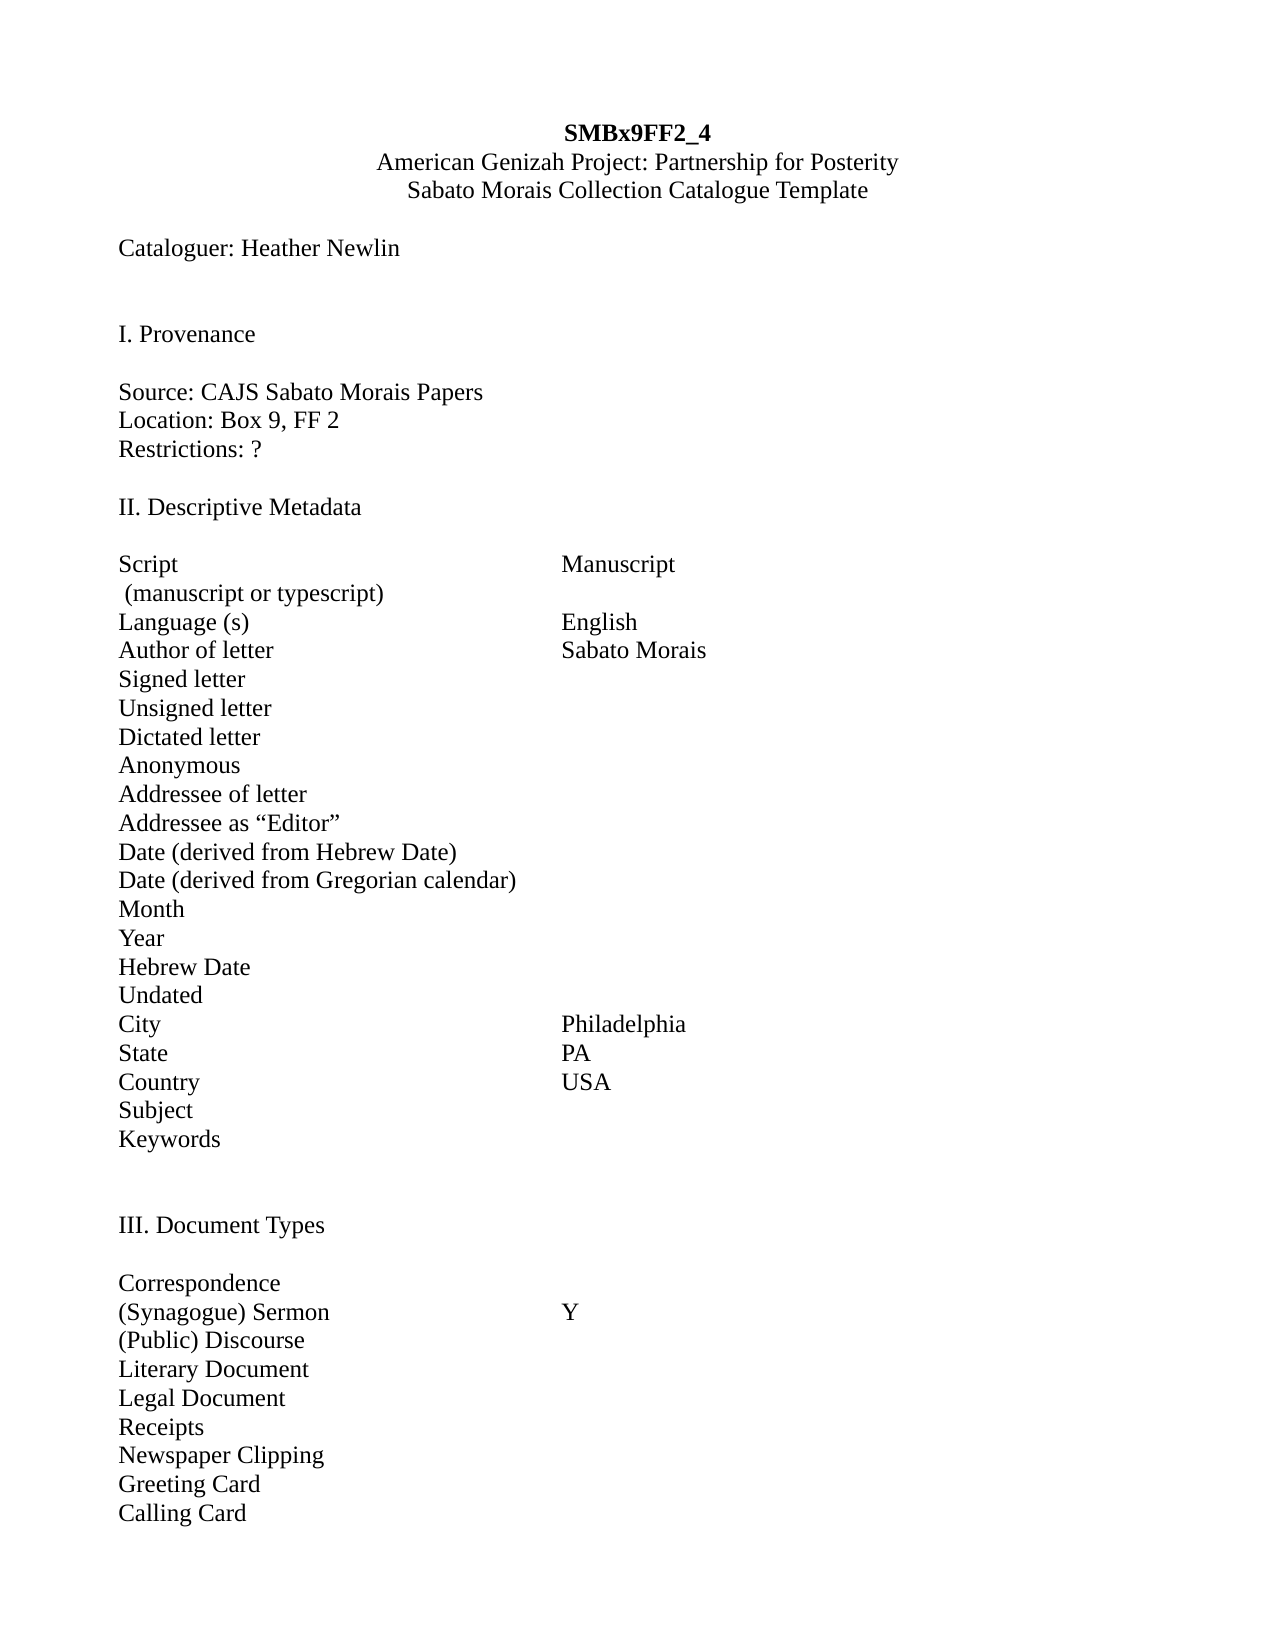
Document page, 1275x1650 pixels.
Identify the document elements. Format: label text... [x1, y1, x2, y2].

text Dictated letter [118, 722, 1157, 751]
text Signed letter [118, 664, 1157, 693]
text Unsigned letter [118, 693, 1157, 722]
text American Genizah Project: Partnership for Posterity [118, 147, 1157, 176]
text Legal Document [118, 1383, 1157, 1412]
text Keywords [118, 1124, 1157, 1153]
text Anonymous [118, 751, 1157, 779]
text (Synagogue) Sermon Y [118, 1297, 1157, 1326]
text Location: Box 9, FF 2 [118, 406, 1157, 434]
text Script Manuscript [118, 549, 1157, 578]
text City Philadelphia [118, 1009, 1157, 1038]
text Sabato Morais Collection Catalogue Template [118, 176, 1157, 204]
text SMBx9FF2_4 [118, 118, 1157, 147]
text II. Descriptive Metadata [118, 492, 1157, 521]
text Year [118, 923, 1157, 952]
text I. Provenance [118, 319, 1157, 348]
text Hebrew Date [118, 952, 1157, 981]
text Addressee of letter [118, 779, 1157, 808]
text Correspondence [118, 1268, 1157, 1297]
text Addressee as “Editor” [118, 808, 1157, 837]
text State PA [118, 1038, 1157, 1067]
text Undated [118, 981, 1157, 1009]
text Source: CAJS Sabato Morais Papers [118, 377, 1157, 406]
text Author of letter Sabato Morais [118, 636, 1157, 664]
text Literary Document [118, 1354, 1157, 1383]
text III. Document Types [118, 1211, 1157, 1239]
text Newspaper Clipping [118, 1441, 1157, 1469]
text Date (derived from Gregorian calendar) [118, 866, 1157, 894]
text (manuscript or typescript) [118, 578, 1157, 607]
text Language (s) English [118, 607, 1157, 636]
text Restrictions: ? [118, 434, 1157, 463]
text Receipts [118, 1412, 1157, 1441]
text Subject [118, 1096, 1157, 1124]
text Cataloguer: Heather Newlin [118, 233, 1157, 262]
text (Public) Discourse [118, 1326, 1157, 1354]
text Greeting Card [118, 1469, 1157, 1498]
text Country USA [118, 1067, 1157, 1096]
text Date (derived from Hebrew Date) [118, 837, 1157, 866]
text Month [118, 894, 1157, 923]
text Calling Card [118, 1498, 1157, 1527]
